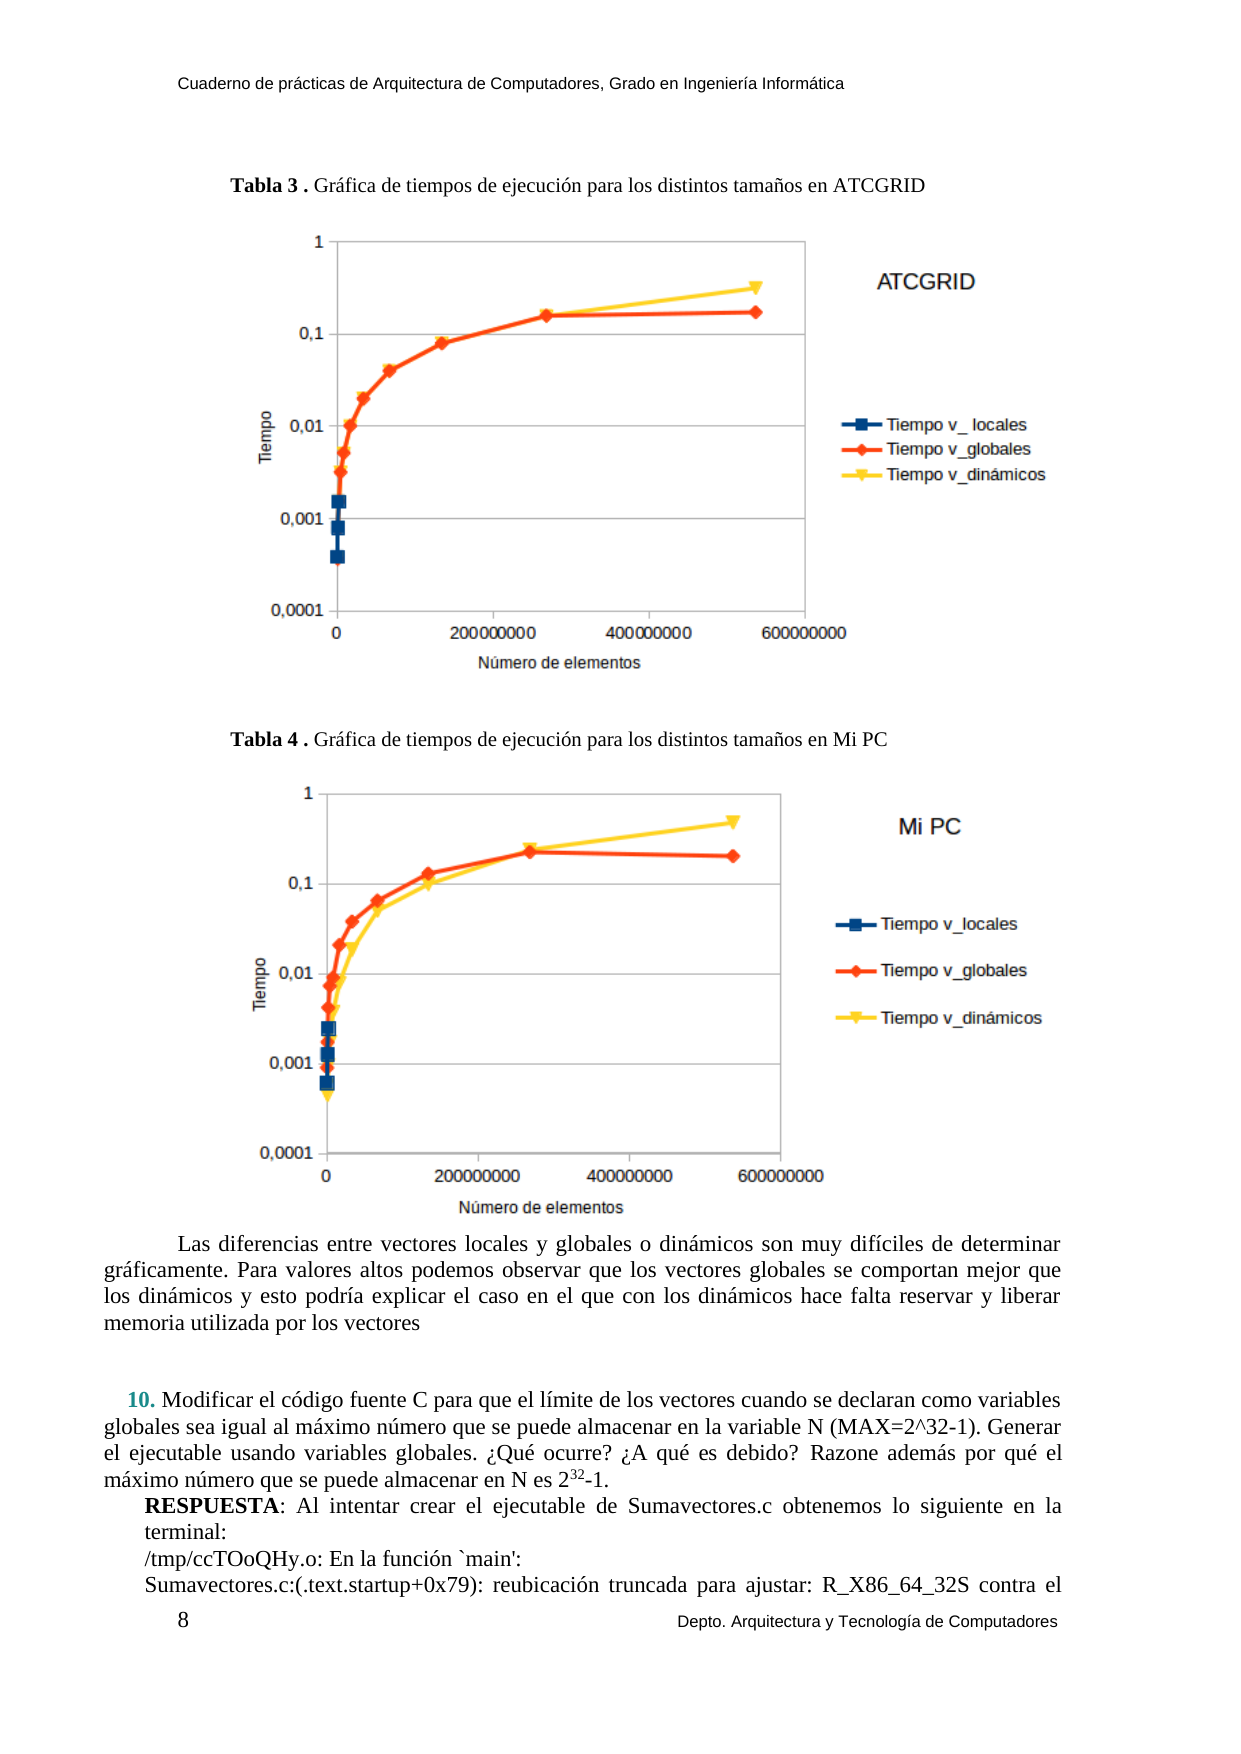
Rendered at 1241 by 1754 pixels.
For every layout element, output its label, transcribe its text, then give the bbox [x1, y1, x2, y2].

text RESPUESTA: Al intentar crear el ejecutable de Sumavectores.c obtenemos lo siguiente en la terminal: [144, 1492, 1063, 1545]
picture [251, 221, 1063, 678]
text Sumavectores.c:(.text.startup+0x79): reubicación truncada para ajustar: R_X86_64_32S contra el [144, 1571, 1063, 1597]
list Las diferencias entre vectores locales y globales o dinámicos son muy difíciles de determinar gráficamente. Para valores altos podemos observar que los vectores globales se comportan mejor que los dinámicos y esto podría explicar el caso en el que con los dinámicos hace falta reservar y liberar memoria utilizada por los vectores [103, 1230, 1063, 1335]
list 10. Modificar el código fuente C para que el límite de los vectores cuando se declaran como variables globales sea igual al máximo número que se puede almacenar en la variable N (MAX=2^32-1). Generar el ejecutable usando variables globales. ¿Qué ocurre? ¿A qué es debido? Razone además por qué el máximo número que se puede almacenar en N es 232-1. [103, 1387, 1063, 1492]
table_header Gráfica de tiempos de ejecución para los distintos tamaños en Mi PC [144, 702, 1092, 751]
text /tmp/ccTOoQHy.o: En la función `main': [144, 1545, 1063, 1571]
picture [245, 761, 1062, 1223]
table_header Gráfica de tiempos de ejecución para los distintos tamaños en ATCGRID [144, 148, 1092, 197]
